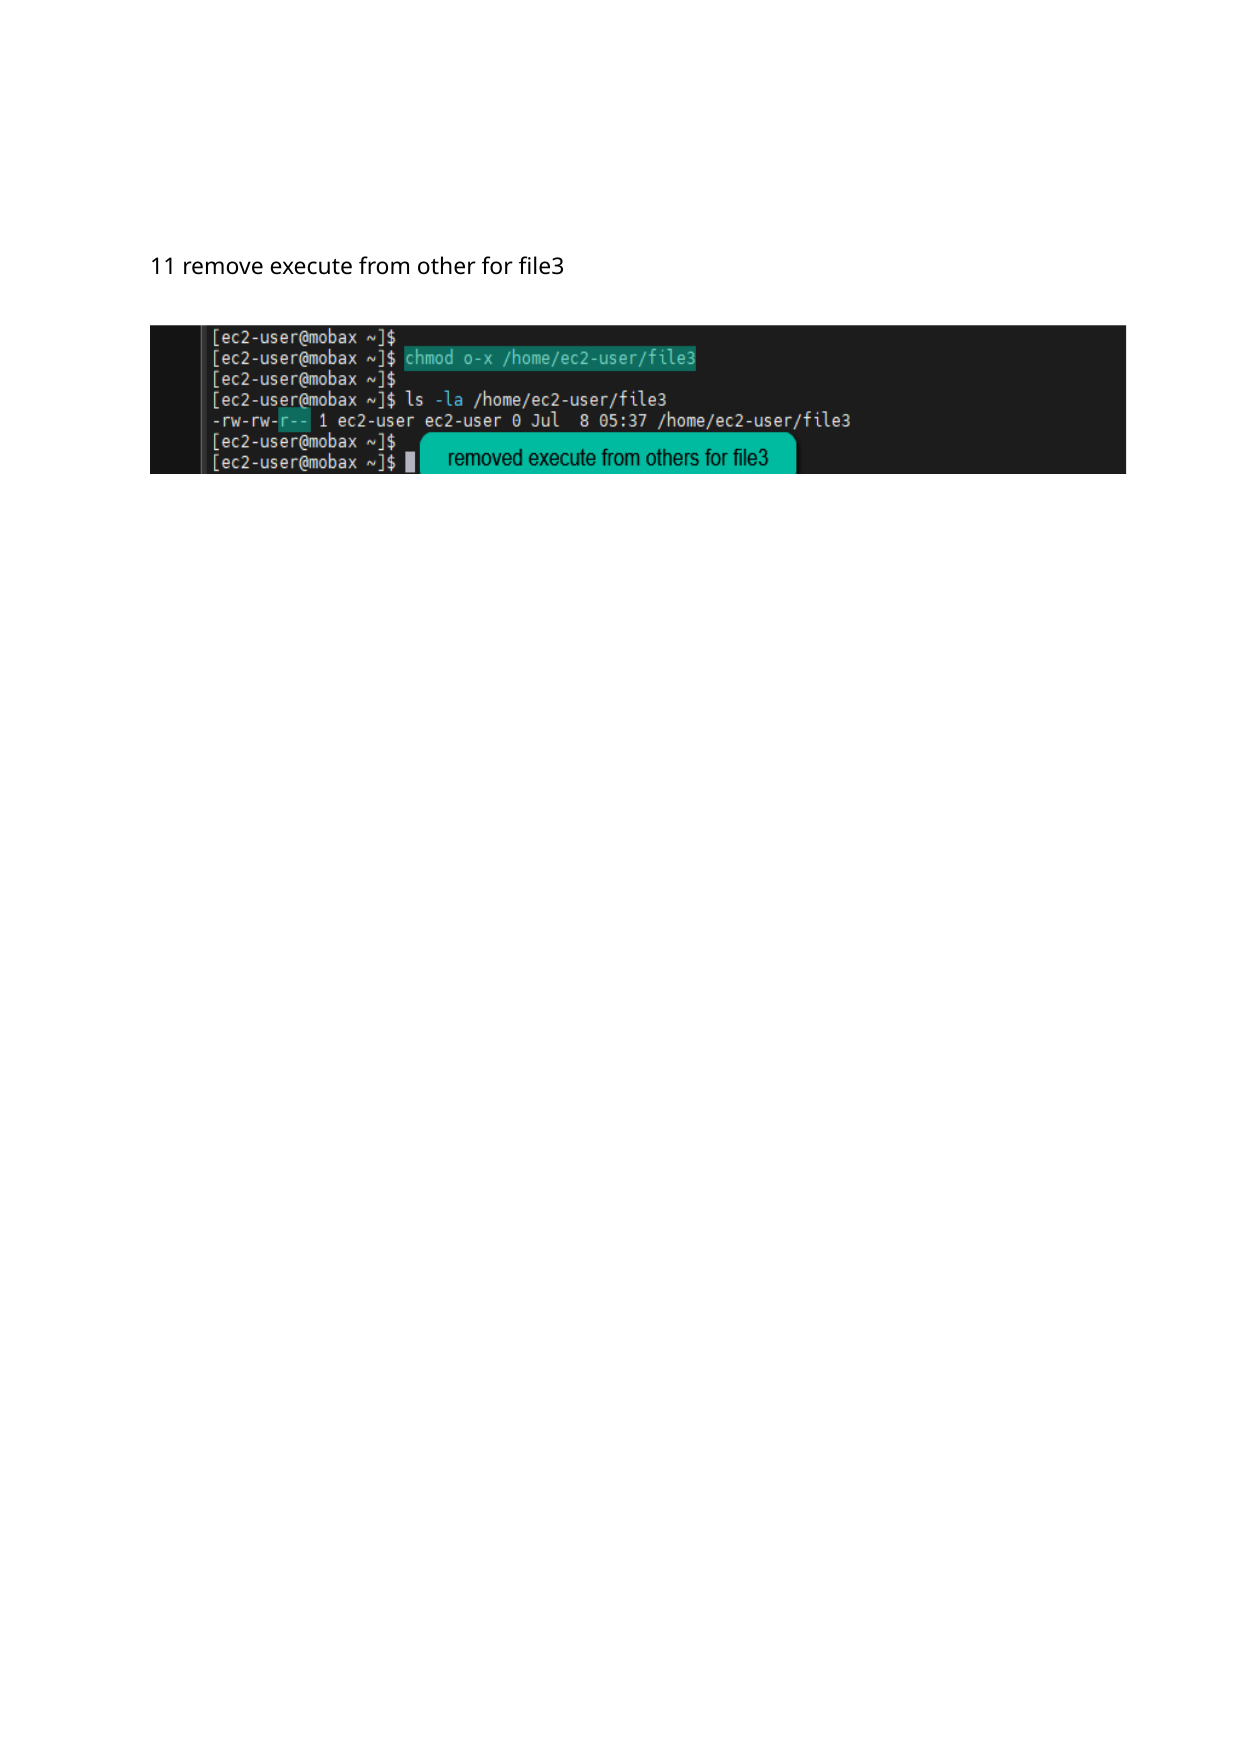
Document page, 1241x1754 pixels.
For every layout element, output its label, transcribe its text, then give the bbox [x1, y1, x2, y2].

text 11 remove execute from other for file3 [150, 250, 1090, 281]
